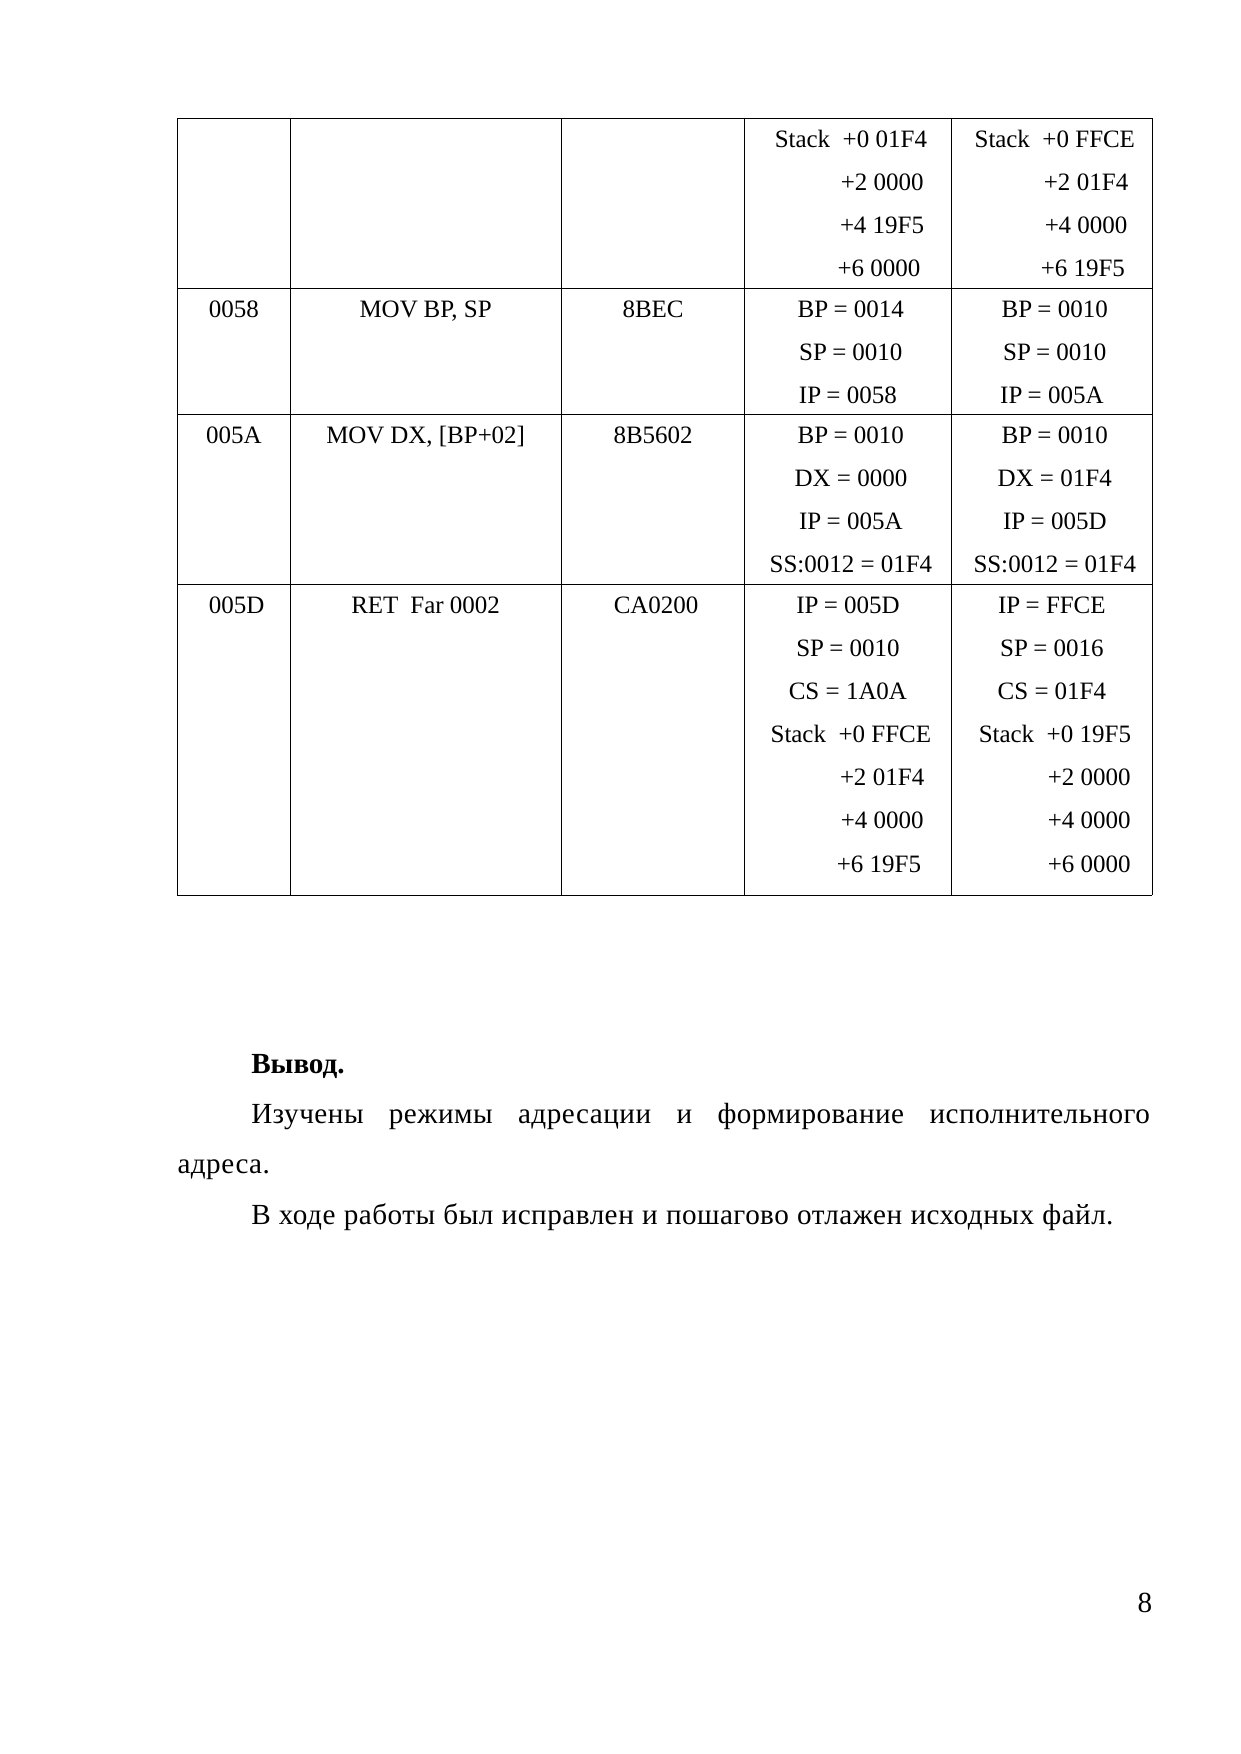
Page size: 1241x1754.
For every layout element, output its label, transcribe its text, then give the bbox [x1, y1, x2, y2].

table_cell 005A [178, 415, 290, 584]
text В ходе работы был исправлен и пошагово отлажен исходных файл. [177, 1197, 1152, 1230]
table_cell IP = FFCE SP = 0016 CS = 01F4 Stack +0 19F5 +2 0000 +4 0000 +6 0000 [952, 585, 1152, 895]
table_cell Stack +0 01F4 +2 0000 +4 19F5 +6 0000 [745, 119, 951, 288]
table_cell 0058 [178, 289, 290, 414]
table_cell BP = 0010 DX = 01F4 IP = 005D SS:0012 = 01F4 [952, 415, 1152, 584]
table_cell 8B5602 [562, 415, 744, 584]
table_cell IP = 005D SP = 0010 CS = 1A0A Stack +0 FFCE +2 01F4 +4 0000 +6 19F5 [745, 585, 951, 895]
table_cell 8BEC [562, 289, 744, 414]
table_cell RET Far 0002 [291, 585, 561, 895]
table_cell [291, 119, 561, 288]
table_cell BP = 0010 SP = 0010 IP = 005A [952, 289, 1152, 414]
table_cell MOV DX, [BP+02] [291, 415, 561, 584]
table_cell [562, 119, 744, 288]
table_cell MOV BP, SP [291, 289, 561, 414]
table_cell [178, 119, 290, 288]
table_cell CA0200 [562, 585, 744, 895]
table_cell BP = 0014 SP = 0010 IP = 0058 [745, 289, 951, 414]
table_cell Stack +0 FFCE +2 01F4 +4 0000 +6 19F5 [952, 119, 1152, 288]
text Изучены режимы адресации и формирование исполнительного адреса. [177, 1096, 1152, 1180]
table_cell 005D [178, 585, 290, 895]
table_cell BP = 0010 DX = 0000 IP = 005A SS:0012 = 01F4 [745, 415, 951, 584]
subtitle Вывод. [177, 1046, 1152, 1079]
